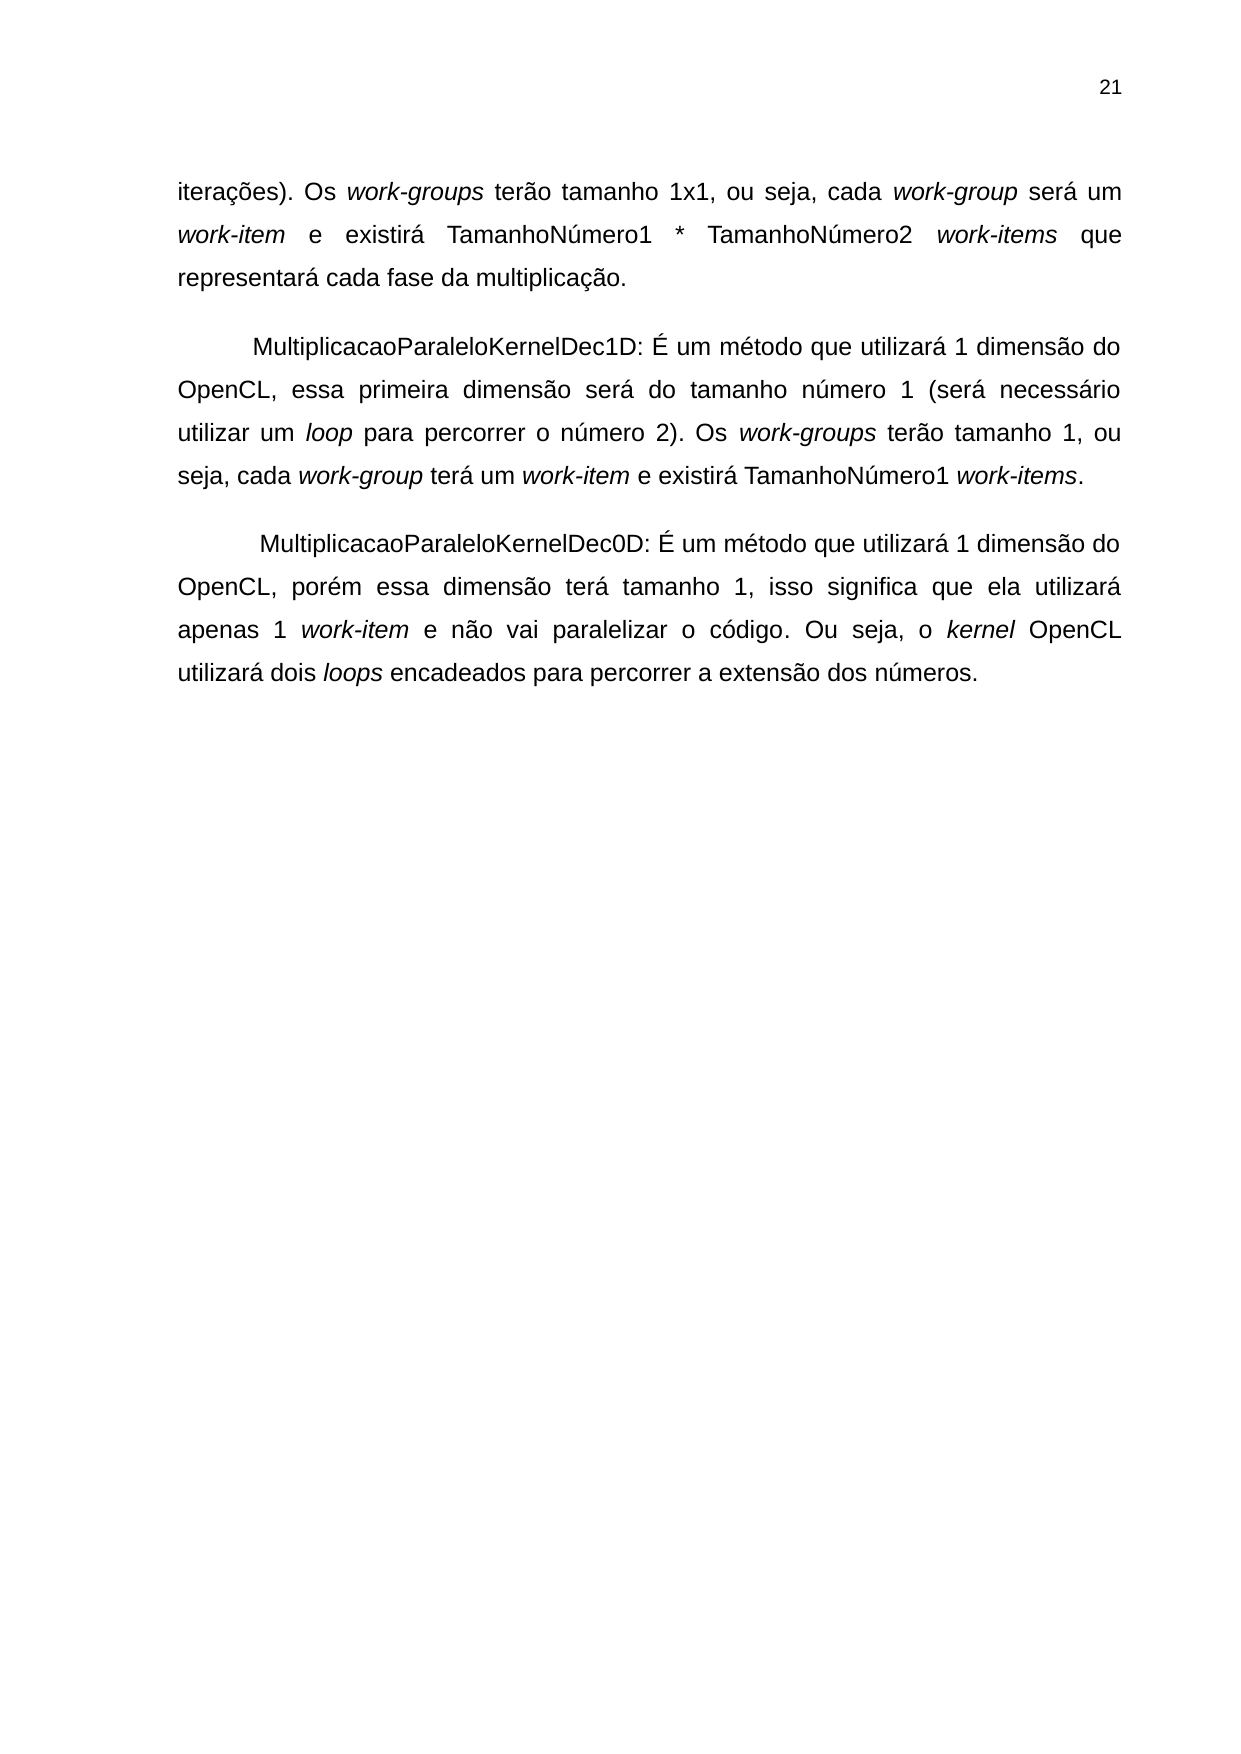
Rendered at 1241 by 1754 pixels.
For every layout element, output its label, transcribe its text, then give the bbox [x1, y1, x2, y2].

text iterações). Os work-groups terão tamanho 1x1, ou seja, cada work-group será um work-item e existirá TamanhoNúmero1 * TamanhoNúmero2 work-items que representará cada fase da multiplicação. [177, 177, 1122, 292]
text MultiplicacaoParaleloKernelDec1D: É um método que utilizará 1 dimensão do OpenCL, essa primeira dimensão será do tamanho número 1 (será necessário utilizar um loop para percorrer o número 2). Os work-groups terão tamanho 1, ou seja, cada work-group terá um work-item e existirá TamanhoNúmero1 work-items. [177, 332, 1122, 490]
text MultiplicacaoParaleloKernelDec0D: É um método que utilizará 1 dimensão do OpenCL, porém essa dimensão terá tamanho 1, isso significa que ela utilizará apenas 1 work-item e não vai paralelizar o código. Ou seja, o kernel OpenCL utilizará dois loops encadeados para percorrer a extensão dos números. [177, 529, 1122, 687]
